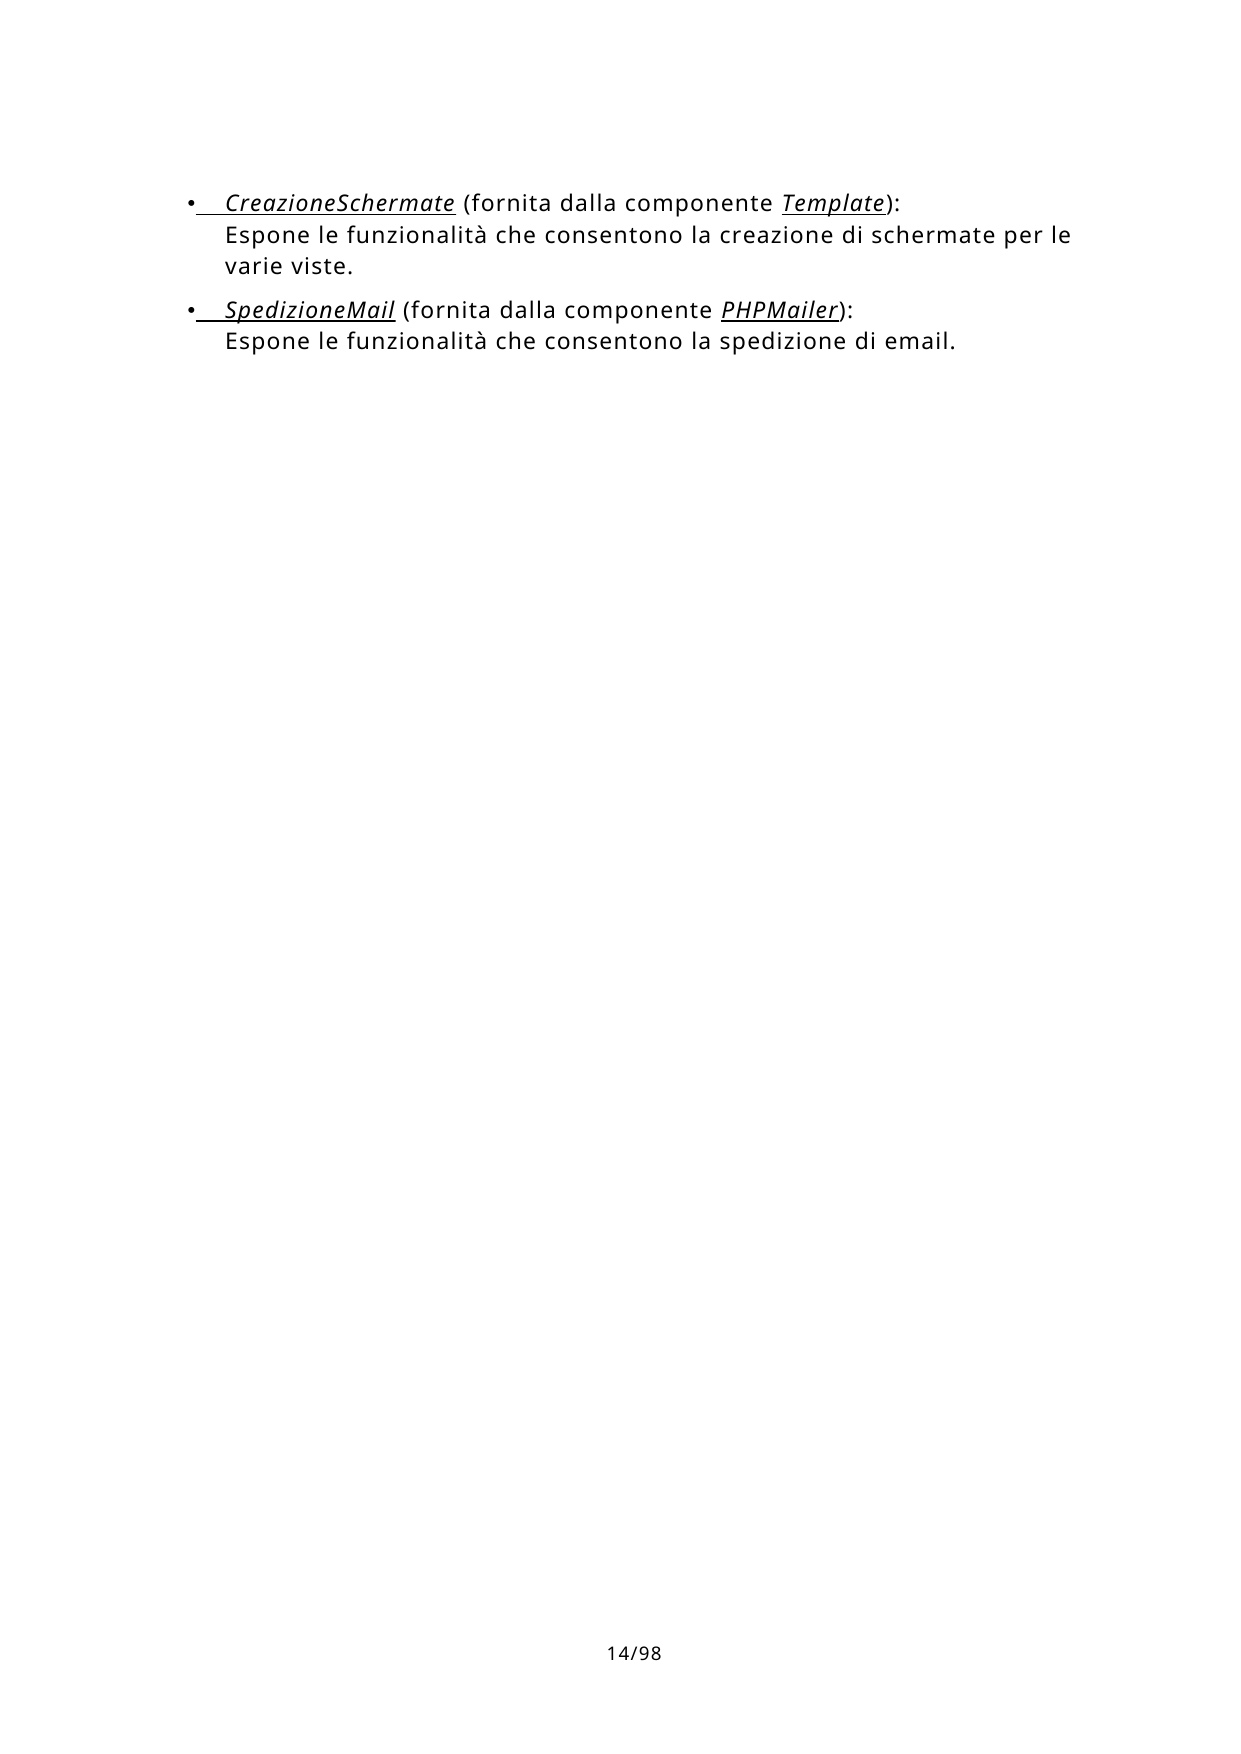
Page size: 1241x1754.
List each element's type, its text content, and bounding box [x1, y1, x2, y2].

list SpedizioneMail (fornita dalla componente PHPMailer): Espone le funzionalità che consentono la spedizione di email. [187, 293, 1090, 356]
list CreazioneSchermate (fornita dalla componente Template): Espone le funzionalità che consentono la creazione di schermate per le varie viste. [187, 187, 1090, 281]
